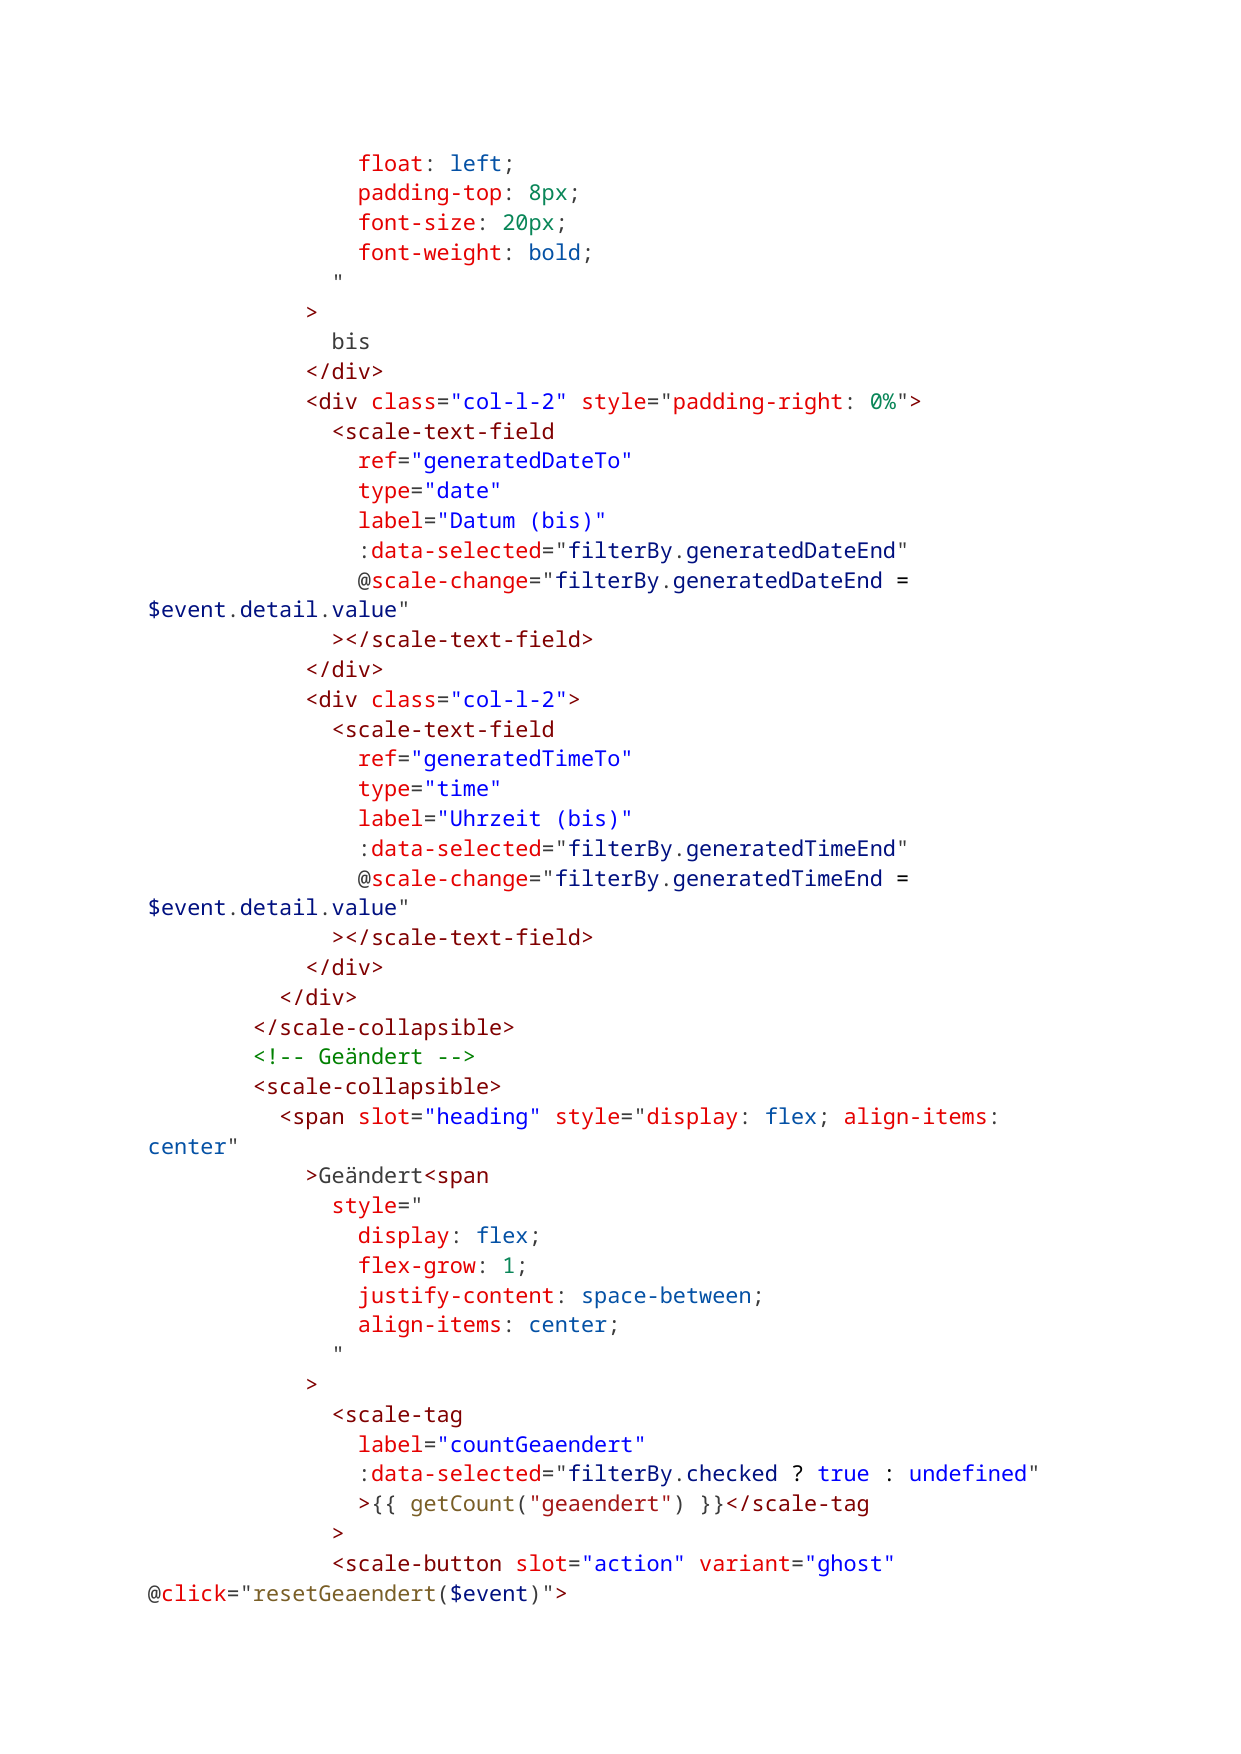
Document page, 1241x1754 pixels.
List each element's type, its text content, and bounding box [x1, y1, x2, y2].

text </div> [148, 654, 1093, 684]
text <div class="col-l-2" style="padding-right: 0%"> [148, 386, 1093, 416]
text </div> [148, 356, 1093, 386]
text float: left; [148, 148, 1093, 177]
text >Geändert<span [148, 1161, 1093, 1190]
text ref="generatedTimeTo" [148, 743, 1093, 773]
text bis [148, 326, 1093, 356]
text font-size: 20px; [148, 207, 1093, 237]
text > [148, 1518, 1093, 1548]
text " [148, 1339, 1093, 1369]
text <!-- Geändert --> [148, 1041, 1093, 1071]
text type="date" [148, 475, 1093, 505]
text label="countGeaendert" [148, 1429, 1093, 1458]
text > [148, 1369, 1093, 1399]
text ></scale-text-field> [148, 922, 1093, 952]
text <scale-tag [148, 1399, 1093, 1429]
text align-items: center; [148, 1309, 1093, 1339]
text </scale-collapsible> [148, 1012, 1093, 1041]
text ></scale-text-field> [148, 624, 1093, 654]
text :data-selected="filterBy.generatedTimeEnd" [148, 833, 1093, 863]
text @scale-change="filterBy.generatedDateEnd = $event.detail.value" [148, 565, 1093, 624]
text label="Datum (bis)" [148, 505, 1093, 535]
text > [148, 297, 1093, 326]
text >{{ getCount("geaendert") }}</scale-tag [148, 1488, 1093, 1518]
text font-weight: bold; [148, 237, 1093, 267]
text flex-grow: 1; [148, 1250, 1093, 1280]
text <scale-collapsible> [148, 1071, 1093, 1101]
text label="Uhrzeit (bis)" [148, 803, 1093, 833]
text <scale-button slot="action" variant="ghost" @click="resetGeaendert($event)"> [148, 1548, 1093, 1607]
text padding-top: 8px; [148, 177, 1093, 207]
text </div> [148, 982, 1093, 1012]
text <scale-text-field [148, 416, 1093, 446]
text <span slot="heading" style="display: flex; align-items: center" [148, 1101, 1093, 1161]
text <div class="col-l-2"> [148, 684, 1093, 714]
text :data-selected="filterBy.generatedDateEnd" [148, 535, 1093, 565]
text </div> [148, 952, 1093, 982]
text ref="generatedDateTo" [148, 446, 1093, 475]
text type="time" [148, 773, 1093, 803]
text :data-selected="filterBy.checked ? true : undefined" [148, 1458, 1093, 1488]
text <scale-text-field [148, 714, 1093, 743]
text display: flex; [148, 1220, 1093, 1250]
text @scale-change="filterBy.generatedTimeEnd = $event.detail.value" [148, 863, 1093, 922]
text style=" [148, 1190, 1093, 1220]
text justify-content: space-between; [148, 1280, 1093, 1309]
text " [148, 267, 1093, 297]
